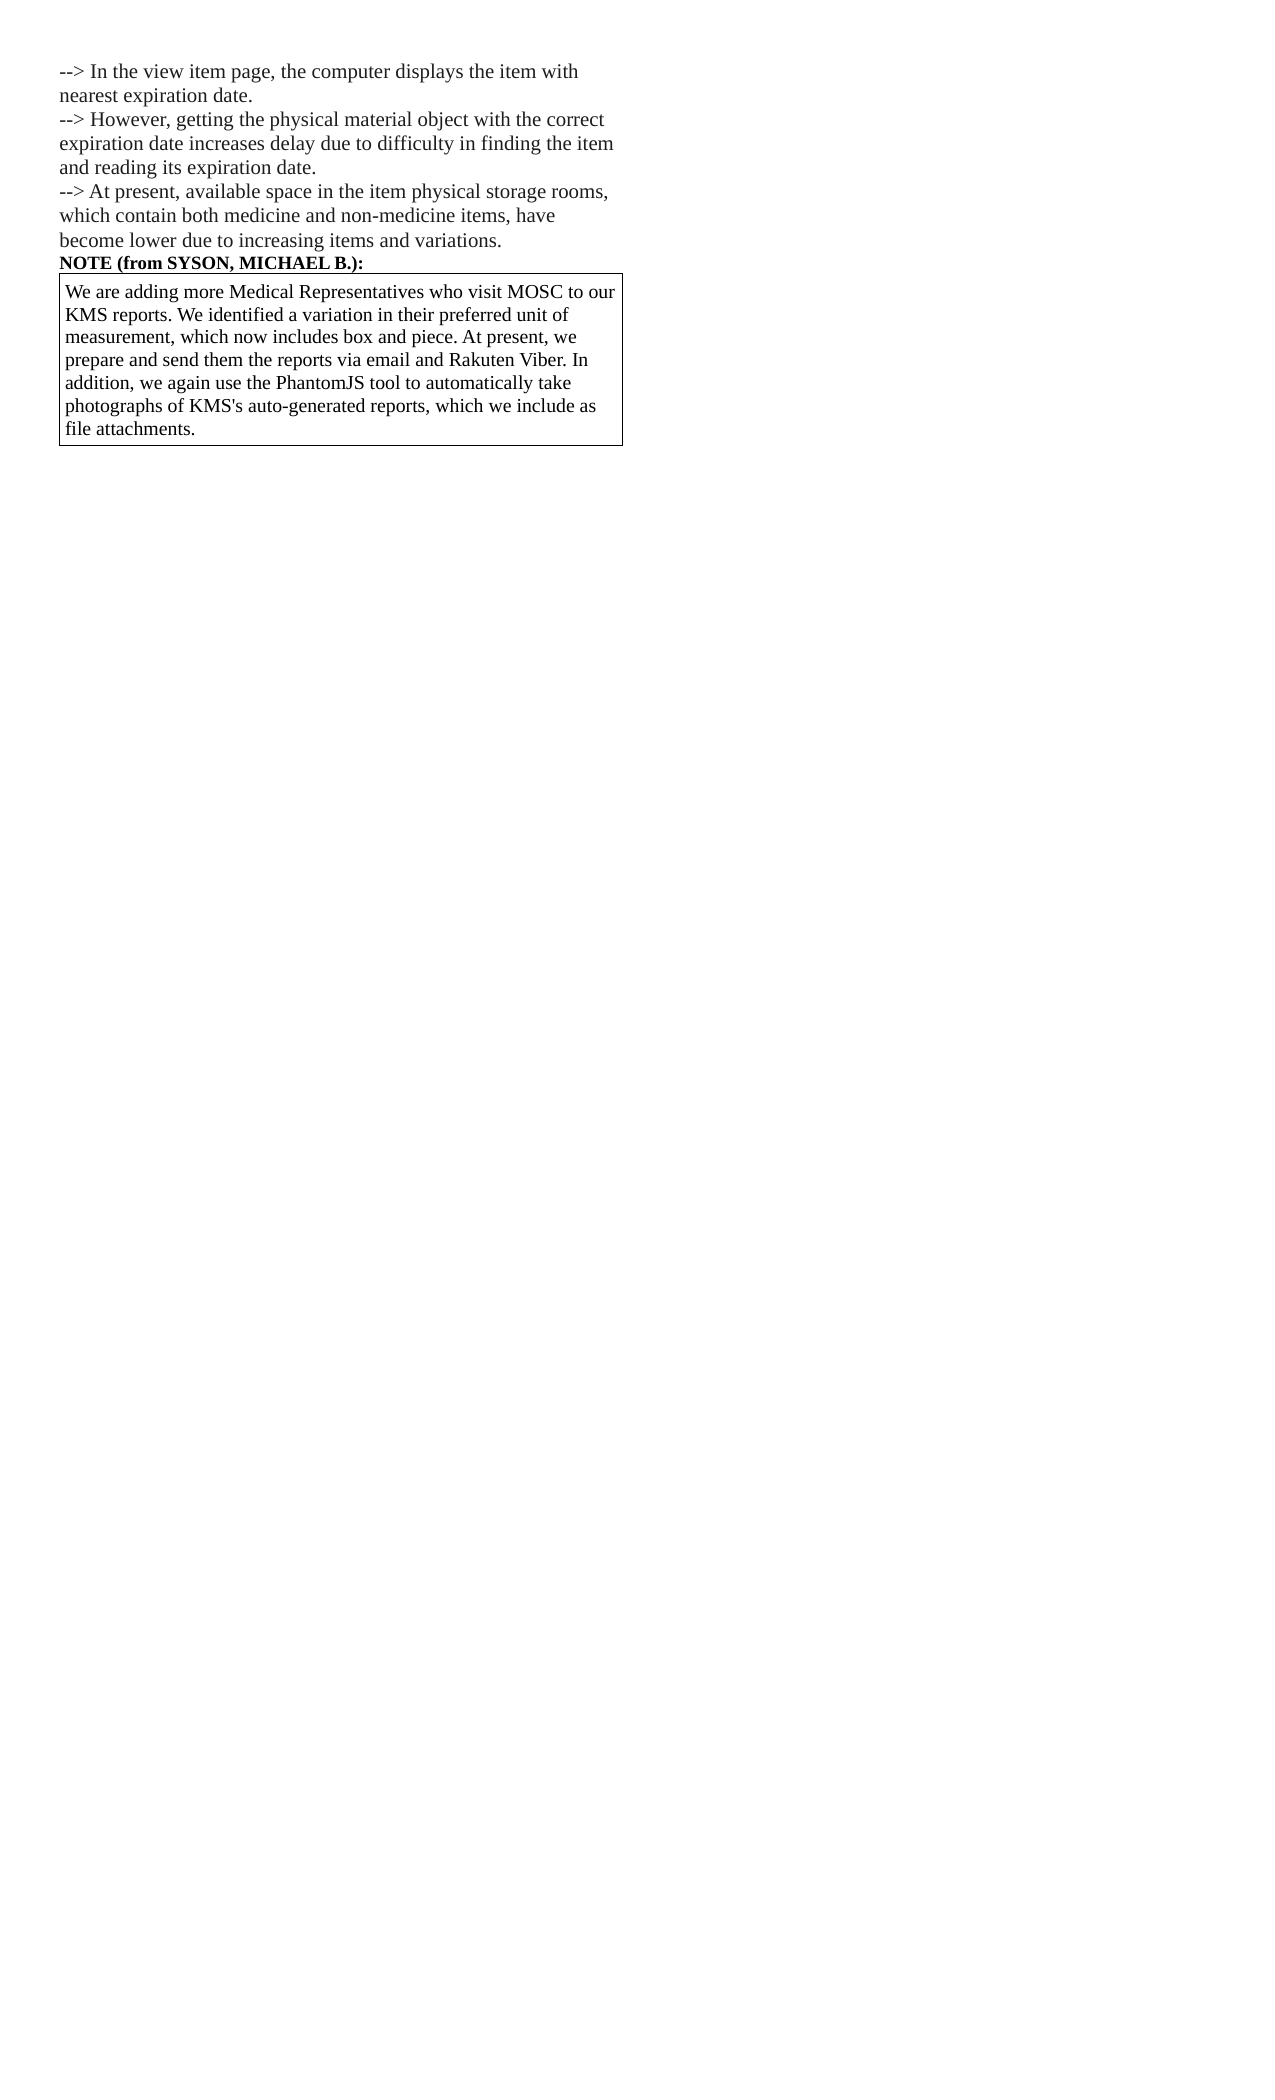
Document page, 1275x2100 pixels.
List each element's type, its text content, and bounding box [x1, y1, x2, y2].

text --> However, getting the physical material object with the correct expiration date increases delay due to difficulty in finding the item and reading its expiration date. [59, 107, 623, 179]
table_header We are adding more Medical Representatives who visit MOSC to our KMS reports. We identified a variation in their preferred unit of measurement, which now includes box and piece. At present, we prepare and send them the reports via email and Rakuten Viber. In addition, we again use the PhantomJS tool to automatically take photographs of KMS's auto-generated reports, which we include as file attachments. [60, 274, 622, 445]
text NOTE (from SYSON, MICHAEL B.): [59, 252, 623, 273]
text --> At present, available space in the item physical storage rooms, which contain both medicine and non-medicine items, have become lower due to increasing items and variations. [59, 179, 623, 252]
text --> In the view item page, the computer displays the item with nearest expiration date. [59, 59, 623, 107]
